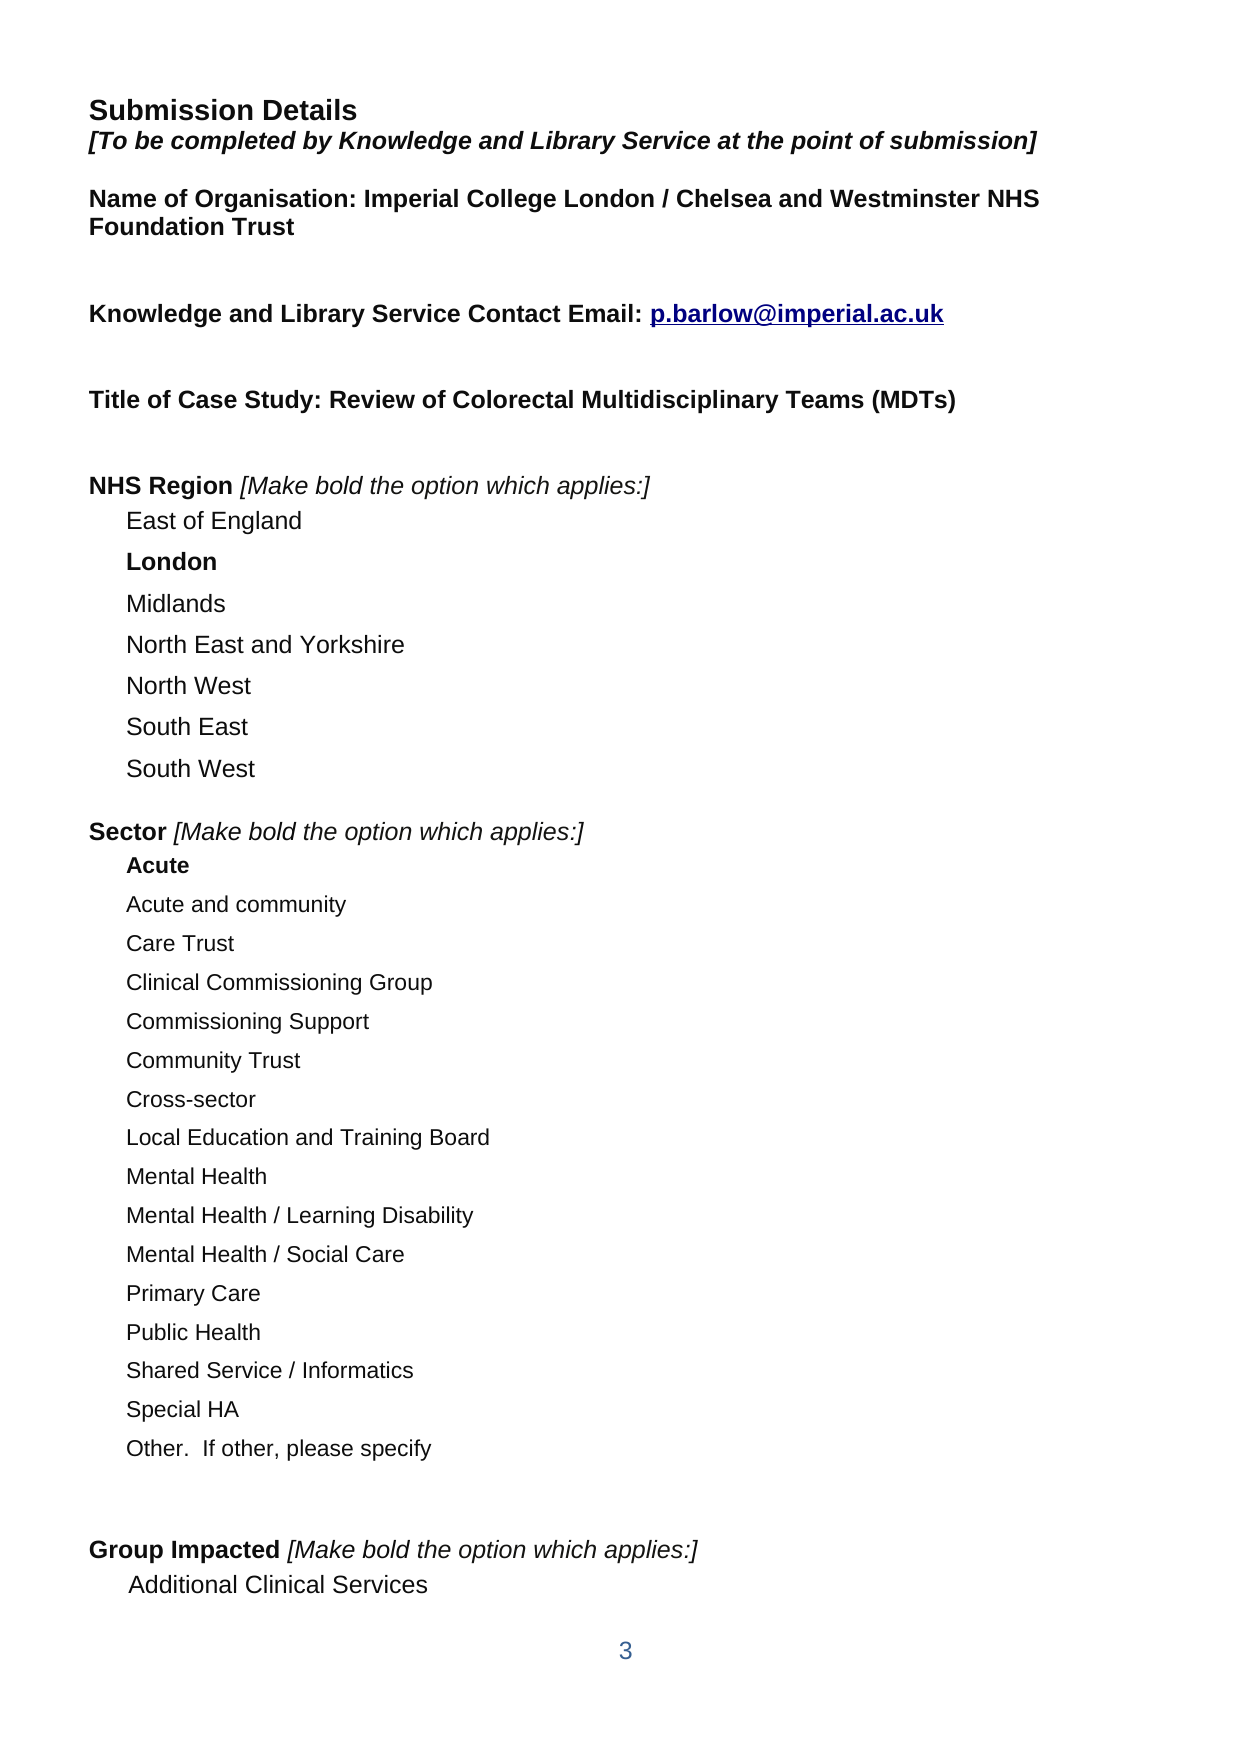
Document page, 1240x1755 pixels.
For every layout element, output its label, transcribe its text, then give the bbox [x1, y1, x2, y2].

text Clinical Commissioning Group [126, 969, 1151, 995]
text East of England [126, 506, 1151, 535]
text Mental Health / Learning Disability [126, 1202, 1151, 1228]
text South East [126, 712, 1151, 741]
text North West [126, 671, 1151, 700]
text Special HA [126, 1396, 1151, 1423]
text London [126, 547, 1151, 576]
text North East and Yorkshire [126, 630, 1151, 659]
text Acute [126, 852, 1151, 879]
text South West [126, 754, 1151, 782]
text Sector [Make bold the option which applies:] [89, 817, 1151, 846]
text Shared Service / Informatics [126, 1357, 1151, 1384]
text Knowledge and Library Service Contact Email: p.barlow@imperial.ac.uk [89, 299, 1151, 327]
text Midlands [126, 589, 1151, 617]
text Mental Health / Social Care [126, 1241, 1151, 1267]
text Commissioning Support [126, 1008, 1151, 1034]
text Mental Health [126, 1163, 1151, 1189]
text Cross-sector [126, 1086, 1151, 1112]
text Group Impacted [Make bold the option which applies:] [89, 1535, 1151, 1564]
text Other. If other, please specify [126, 1435, 1151, 1462]
text Submission Details [89, 93, 1151, 126]
text Name of Organisation: Imperial College London / Chelsea and Westminster NHS Foundation Trust [89, 184, 1151, 241]
text Title of Case Study: Review of Colorectal Multidisciplinary Teams (MDTs) [89, 385, 1151, 414]
text Acute and community [126, 891, 1151, 918]
text Public Health [126, 1319, 1151, 1345]
text Care Trust [126, 930, 1151, 956]
text [To be completed by Knowledge and Library Service at the point of submission] [89, 126, 1151, 155]
text NHS Region [Make bold the option which applies:] [89, 471, 1151, 500]
text Additional Clinical Services [128, 1570, 1151, 1599]
text Community Trust [126, 1047, 1151, 1073]
text Primary Care [126, 1280, 1151, 1306]
text Local Education and Training Board [126, 1124, 1151, 1151]
